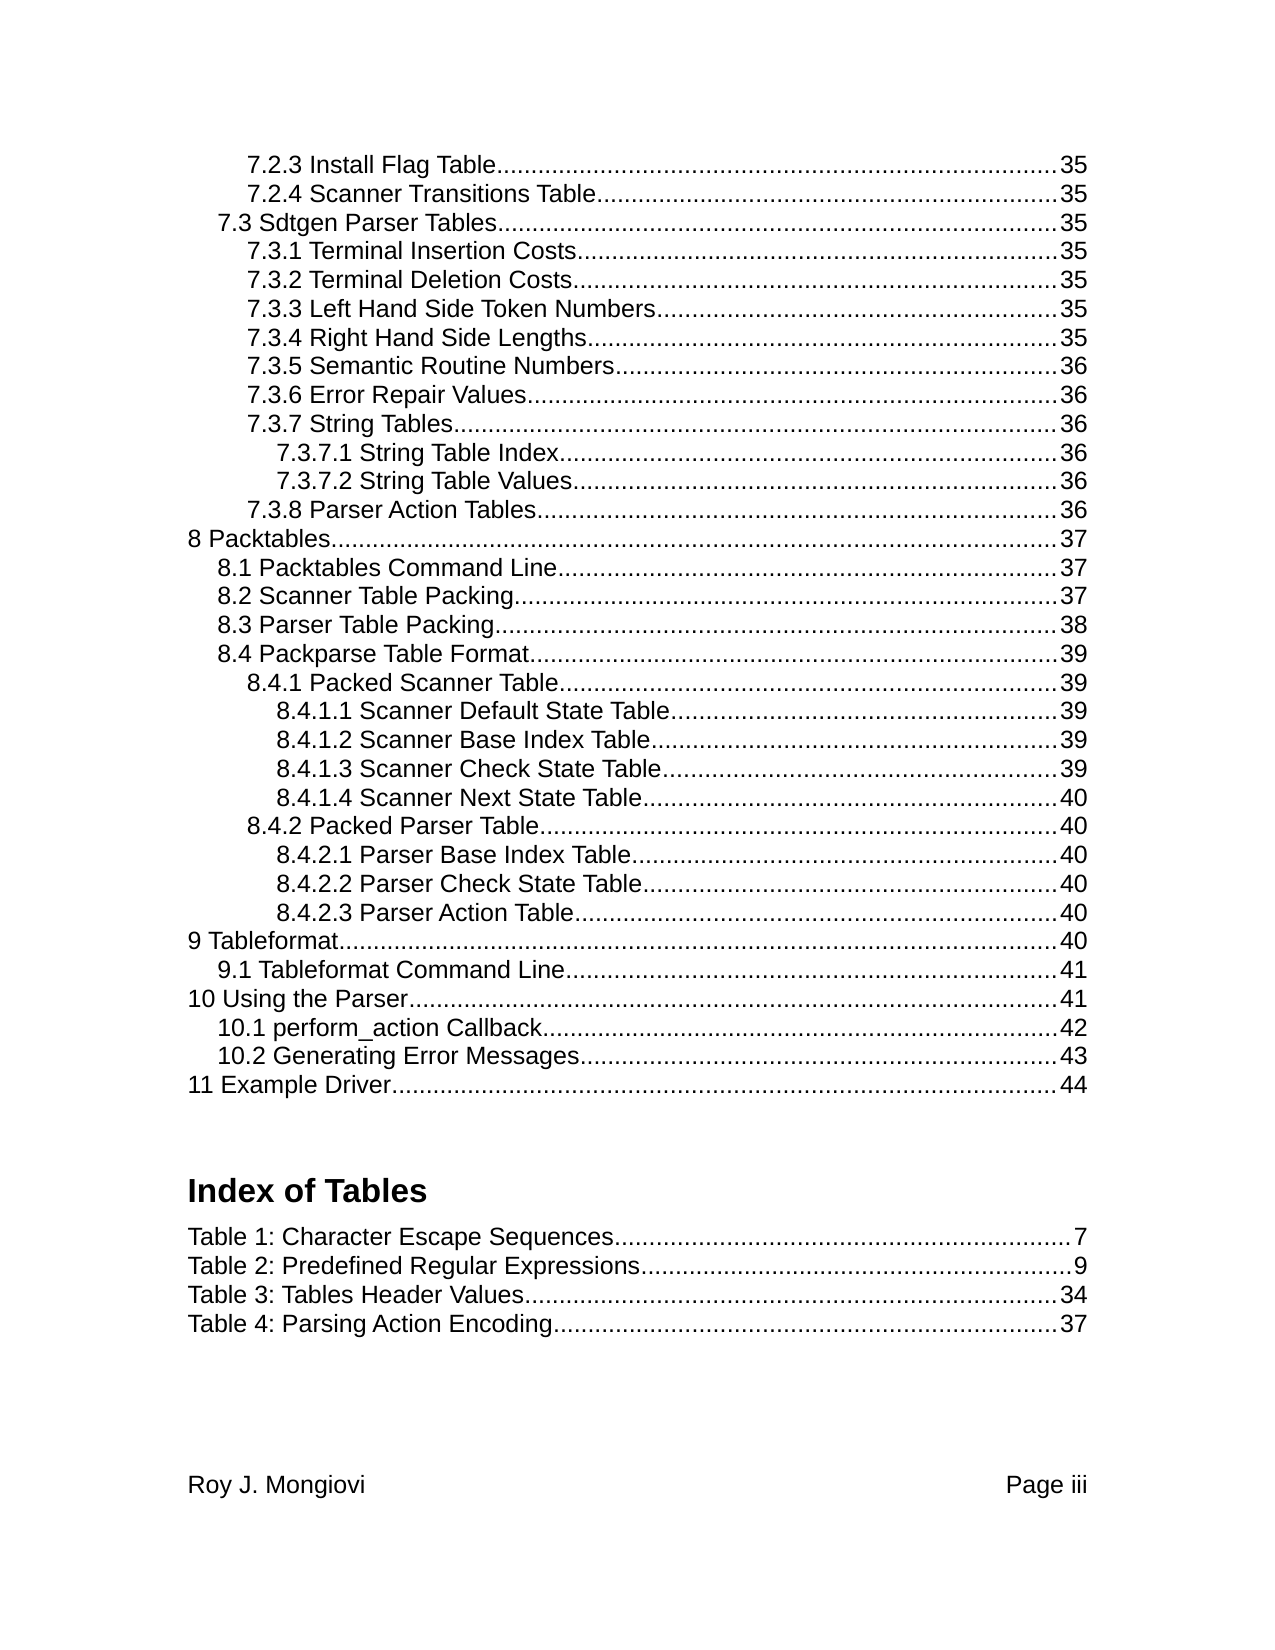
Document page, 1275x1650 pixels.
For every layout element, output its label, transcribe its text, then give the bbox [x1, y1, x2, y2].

text 7.3.4 Right Hand Side Lengths 35 [247, 322, 1087, 351]
text 10.1 perform_action Callback 42 [217, 1012, 1087, 1041]
text 8.4.1.3 Scanner Check State Table 39 [276, 754, 1087, 782]
text 8 Packtables 37 [187, 524, 1087, 552]
text 7.3 Sdtgen Parser Tables 35 [217, 207, 1087, 236]
text 8.4.1.2 Scanner Base Index Table 39 [276, 725, 1087, 754]
text 7.3.7.1 String Table Index 36 [276, 437, 1087, 466]
text 7.3.1 Terminal Insertion Costs 35 [247, 236, 1087, 265]
text 8.4.2.3 Parser Action Table 40 [276, 897, 1087, 926]
text 11 Example Driver 44 [187, 1070, 1087, 1099]
subtitle Index of Tables [187, 1171, 1087, 1210]
text 8.4.2 Packed Parser Table 40 [247, 811, 1087, 840]
text 7.3.3 Left Hand Side Token Numbers 35 [247, 294, 1087, 322]
text 7.3.2 Terminal Deletion Costs 35 [247, 265, 1087, 294]
text 7.3.7 String Tables 36 [247, 409, 1087, 437]
text 7.2.3 Install Flag Table 35 [247, 150, 1087, 179]
text 7.3.6 Error Repair Values 36 [247, 380, 1087, 409]
text 8.1 Packtables Command Line 37 [217, 552, 1087, 581]
text 10.2 Generating Error Messages 43 [217, 1041, 1087, 1070]
text 8.4.1 Packed Scanner Table 39 [247, 667, 1087, 696]
text 8.4 Packparse Table Format 39 [217, 639, 1087, 667]
text 8.3 Parser Table Packing 38 [217, 610, 1087, 639]
text 9 Tableformat 40 [187, 926, 1087, 955]
text 7.3.7.2 String Table Values 36 [276, 466, 1087, 495]
text 8.4.2.2 Parser Check State Table 40 [276, 869, 1087, 897]
text 9.1 Tableformat Command Line 41 [217, 955, 1087, 984]
text Table 2: Predefined Regular Expressions 9 [187, 1251, 1087, 1280]
text 8.4.1.4 Scanner Next State Table 40 [276, 782, 1087, 811]
text Table 1: Character Escape Sequences 7 [187, 1222, 1087, 1251]
text Table 4: Parsing Action Encoding 37 [187, 1308, 1087, 1337]
text 8.4.2.1 Parser Base Index Table 40 [276, 840, 1087, 869]
text 10 Using the Parser 41 [187, 984, 1087, 1012]
text 8.4.1.1 Scanner Default State Table 39 [276, 696, 1087, 725]
text 8.2 Scanner Table Packing 37 [217, 581, 1087, 610]
text 7.2.4 Scanner Transitions Table 35 [247, 179, 1087, 207]
text Table 3: Tables Header Values 34 [187, 1280, 1087, 1308]
text 7.3.8 Parser Action Tables 36 [247, 495, 1087, 524]
text 7.3.5 Semantic Routine Numbers 36 [247, 351, 1087, 380]
